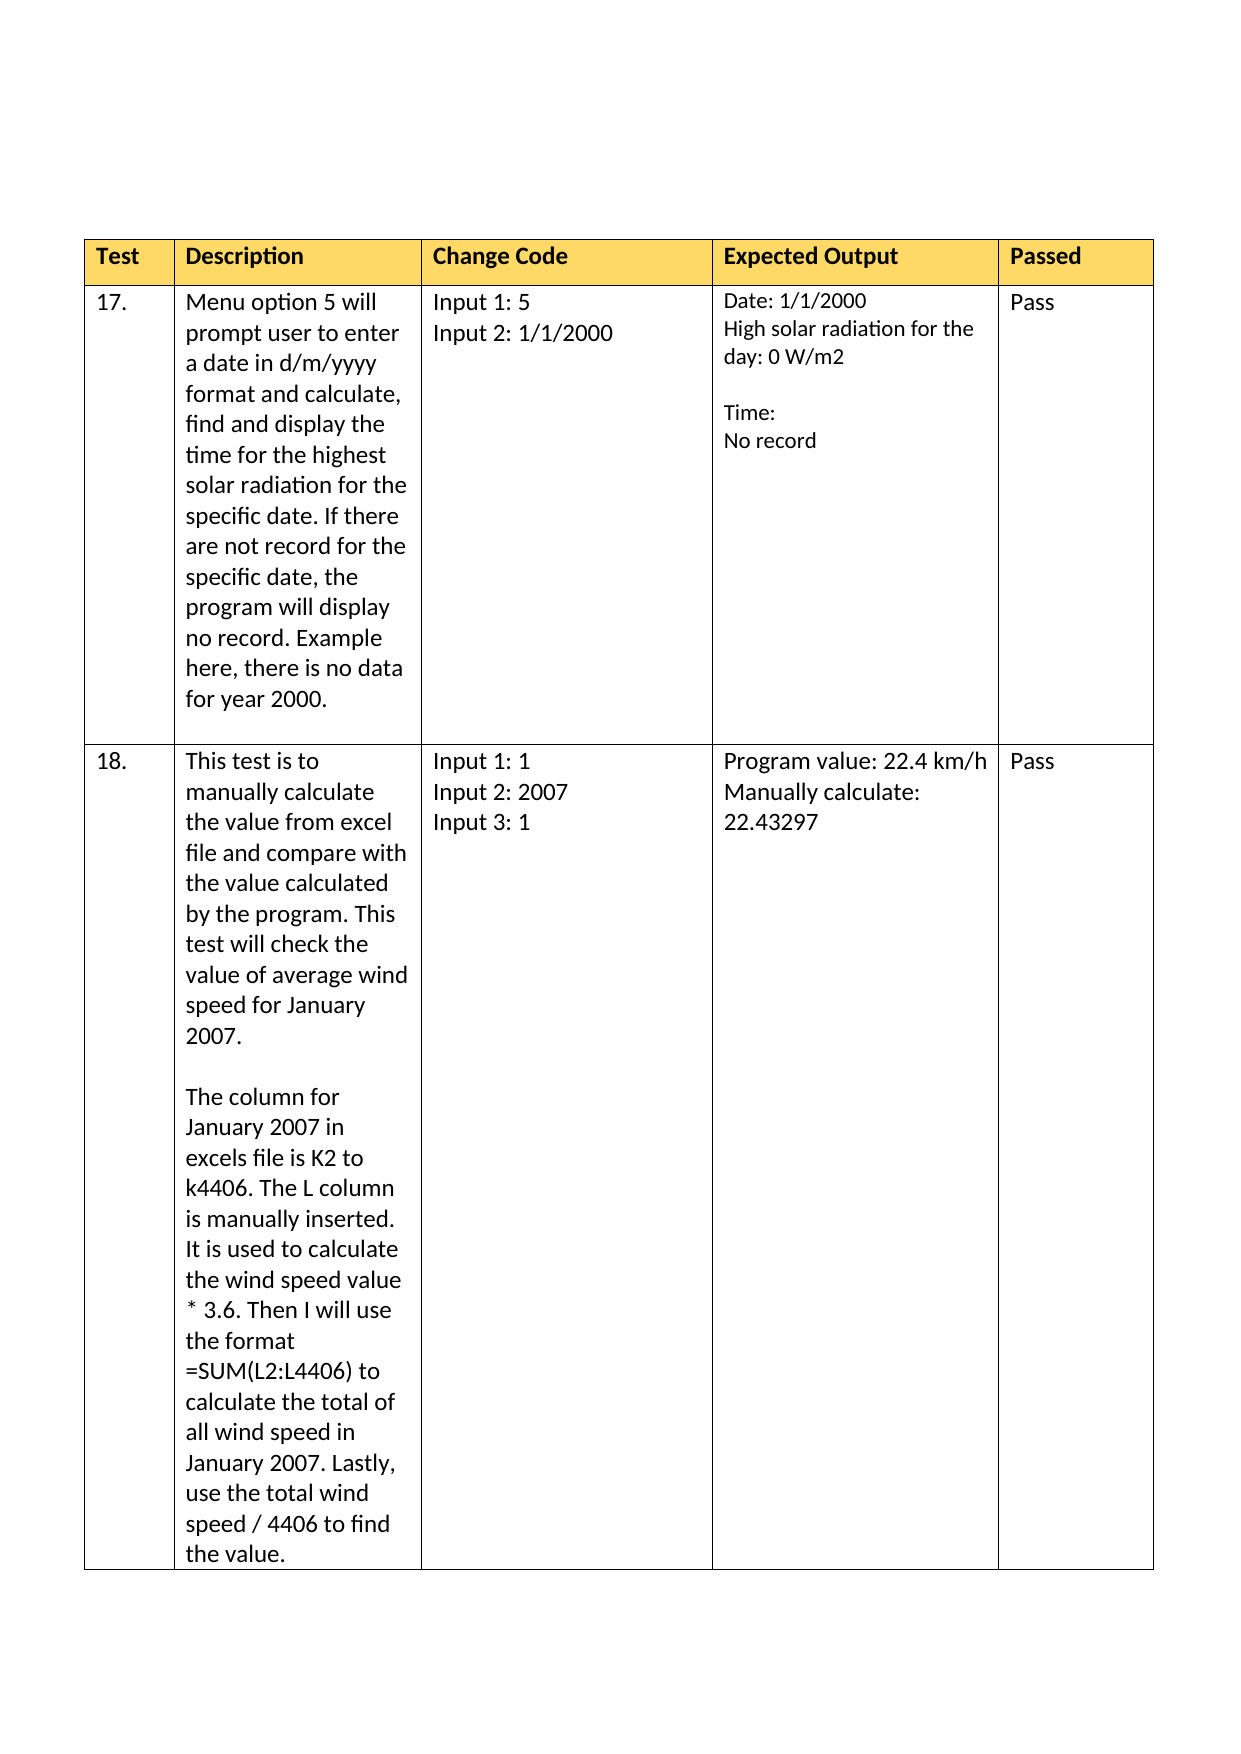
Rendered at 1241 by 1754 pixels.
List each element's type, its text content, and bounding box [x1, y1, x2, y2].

table_cell Pass [999, 286, 1153, 744]
table_cell 18. [85, 745, 174, 1569]
table_cell Input 1: 5 Input 2: 1/1/2000 [422, 286, 712, 744]
table_header Change Code [422, 240, 712, 285]
table_header Test [85, 240, 174, 285]
table_cell 17. [85, 286, 174, 744]
table_cell This test is to manually calculate the value from excel file and compare with the value calculated by the program. This test will check the value of average wind speed for January 2007. The column for January 2007 in excels file is K2 to k4406. The L column is manually inserted. It is used to calculate the wind speed value * 3.6. Then I will use the format =SUM(L2:L4406) to calculate the total of all wind speed in January 2007. Lastly, use the total wind speed / 4406 to find the value. [175, 745, 421, 1569]
table_header Expected Output [713, 240, 998, 285]
table_cell Pass [999, 745, 1153, 1569]
table_cell Program value: 22.4 km/h Manually calculate: 22.43297 [713, 745, 998, 1569]
table_header Description [175, 240, 421, 285]
table_header Passed [999, 240, 1153, 285]
table_cell Input 1: 1 Input 2: 2007 Input 3: 1 [422, 745, 712, 1569]
table_cell Menu option 5 will prompt user to enter a date in d/m/yyyy format and calculate, find and display the time for the highest solar radiation for the specific date. If there are not record for the specific date, the program will display no record. Example here, there is no data for year 2000. [175, 286, 421, 744]
table_cell Date: 1/1/2000 High solar radiation for the day: 0 W/m2 Time: No record [713, 286, 998, 744]
